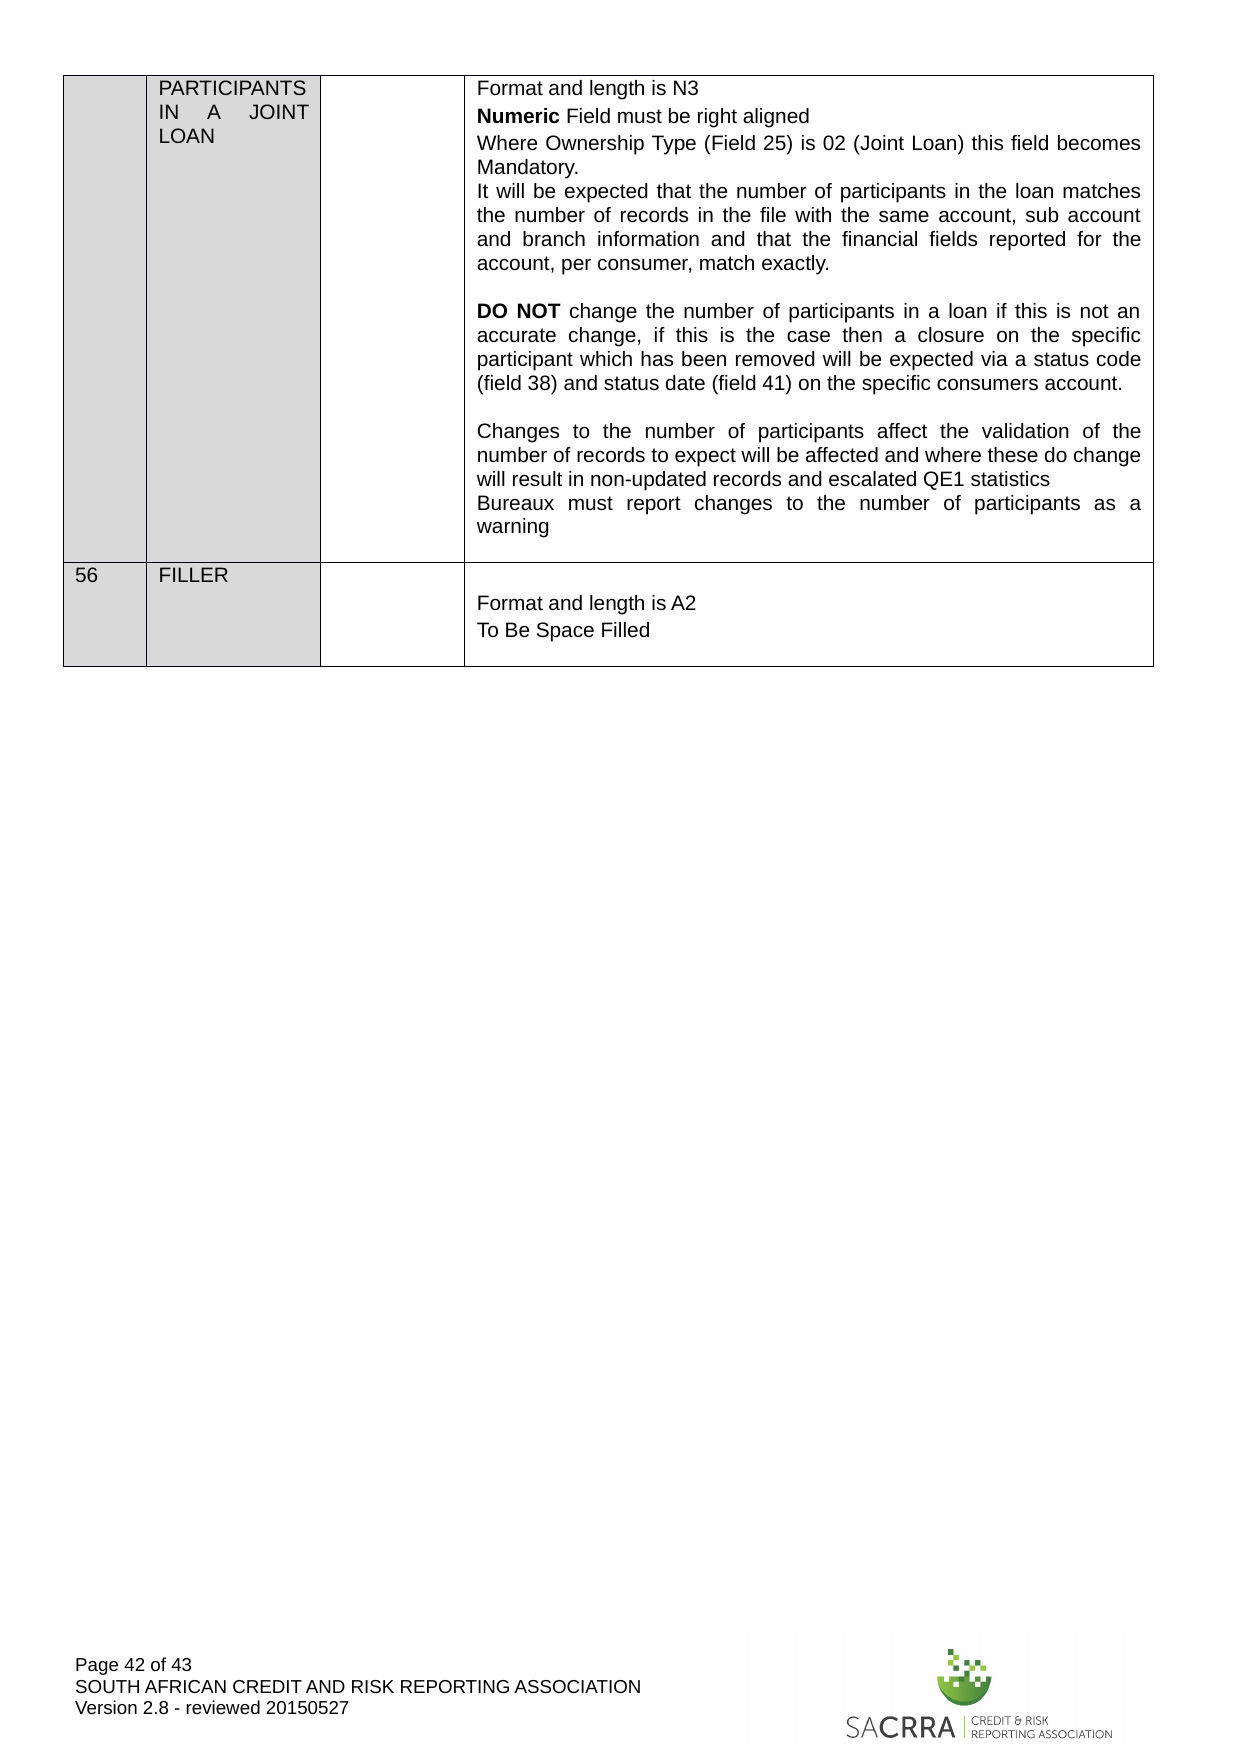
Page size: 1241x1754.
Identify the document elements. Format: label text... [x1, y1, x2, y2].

table_cell [321, 76, 464, 562]
table_cell PARTICIPANTS IN A JOINT LOAN [147, 76, 320, 562]
table_cell 56 [64, 563, 146, 666]
table_cell Format and length is A2 To Be Space Filled [465, 563, 1153, 666]
picture [738, 1627, 1209, 1746]
table_cell Format and length is N3 Numeric Field must be right aligned Where Ownership Type (Field 25) is 02 (Joint Loan) this field becomes Mandatory. It will be expected that the number of participants in the loan matches the number of records in the file with the same account, sub account and branch information and that the financial fields reported for the account, per consumer, match exactly. DO NOT change the number of participants in a loan if this is not an accurate change, if this is the case then a closure on the specific participant which has been removed will be expected via a status code (field 38) and status date (field 41) on the specific consumers account. Changes to the number of participants affect the validation of the number of records to expect will be affected and where these do change will result in non-updated records and escalated QE1 statistics Bureaux must report changes to the number of participants as a warning [465, 76, 1153, 562]
table_cell FILLER [147, 563, 320, 666]
table_cell [64, 76, 146, 562]
table_cell [321, 563, 464, 666]
